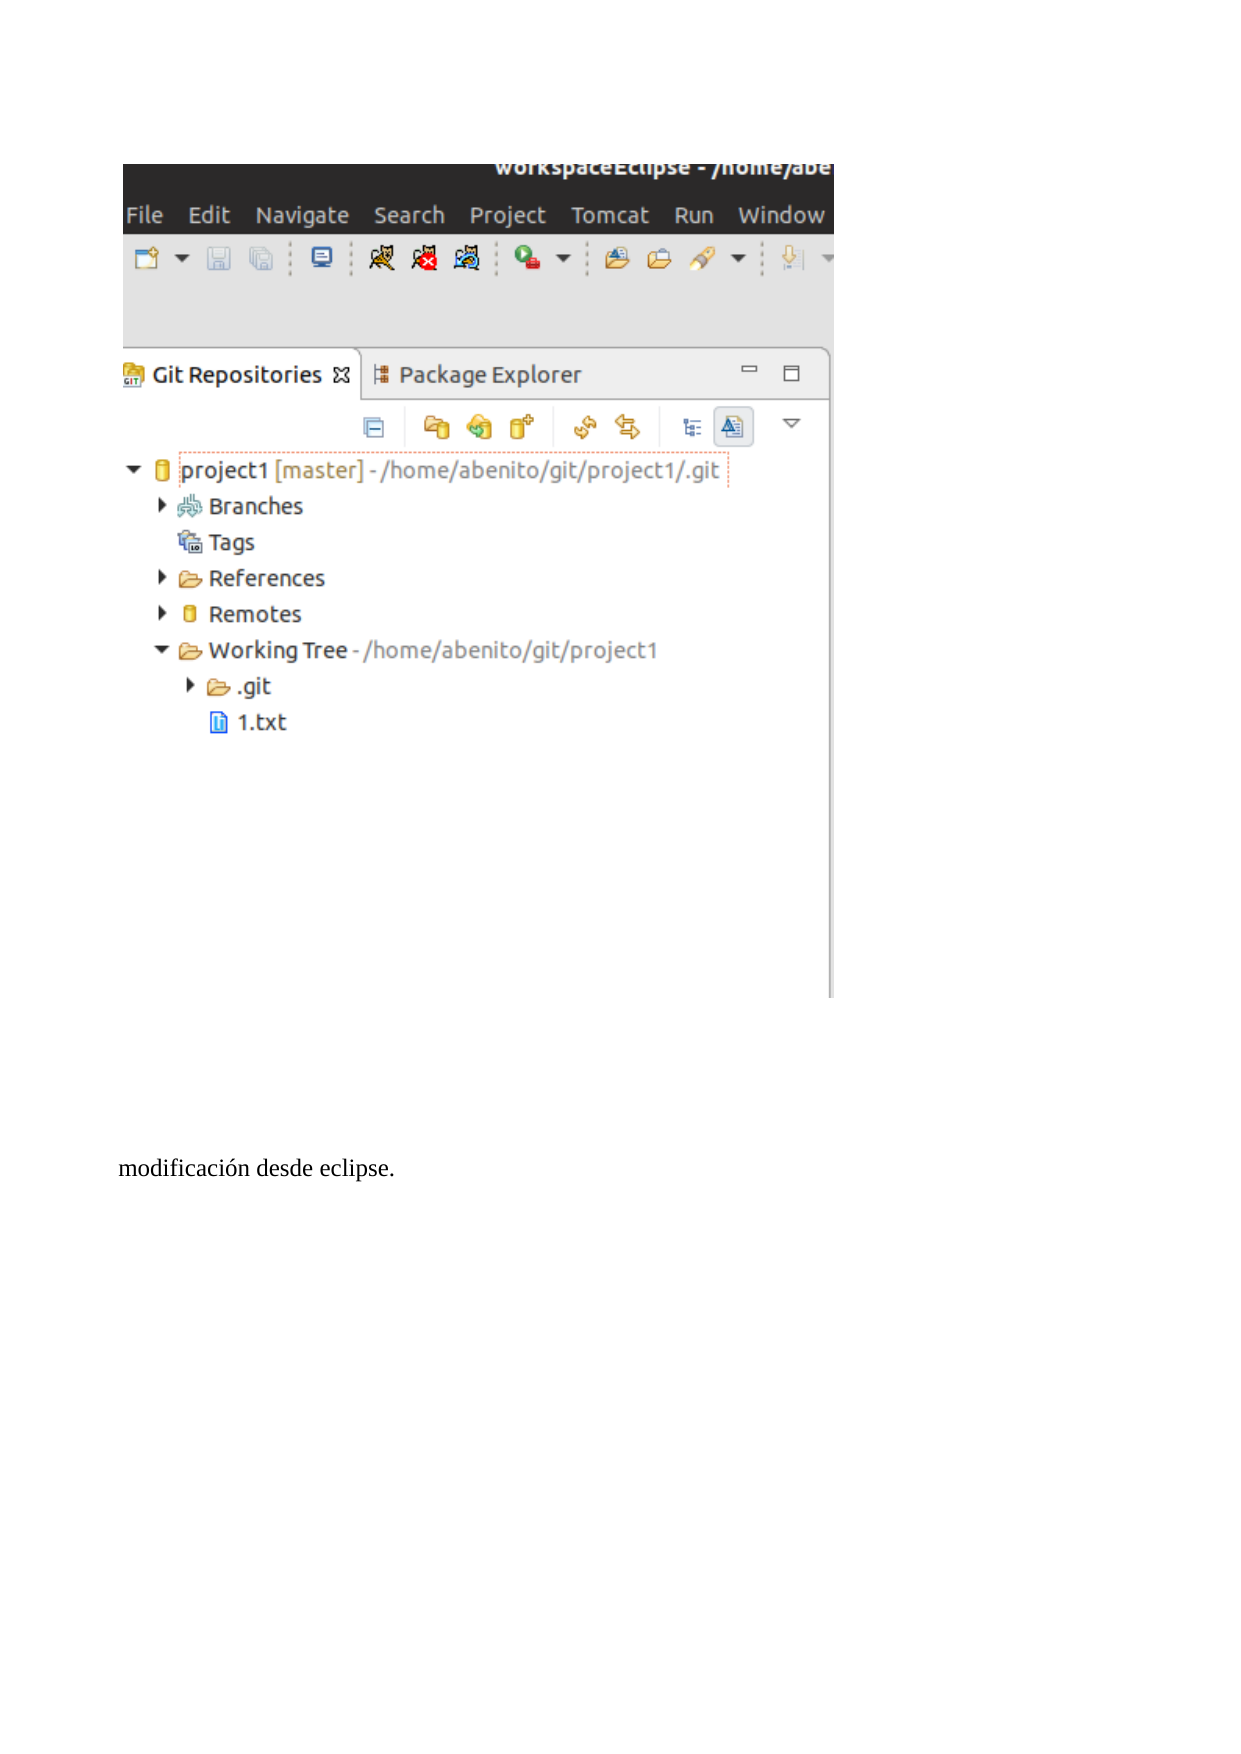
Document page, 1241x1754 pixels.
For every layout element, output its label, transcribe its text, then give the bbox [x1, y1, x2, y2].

text modificación desde eclipse. [118, 1153, 1122, 1182]
picture [123, 164, 834, 998]
